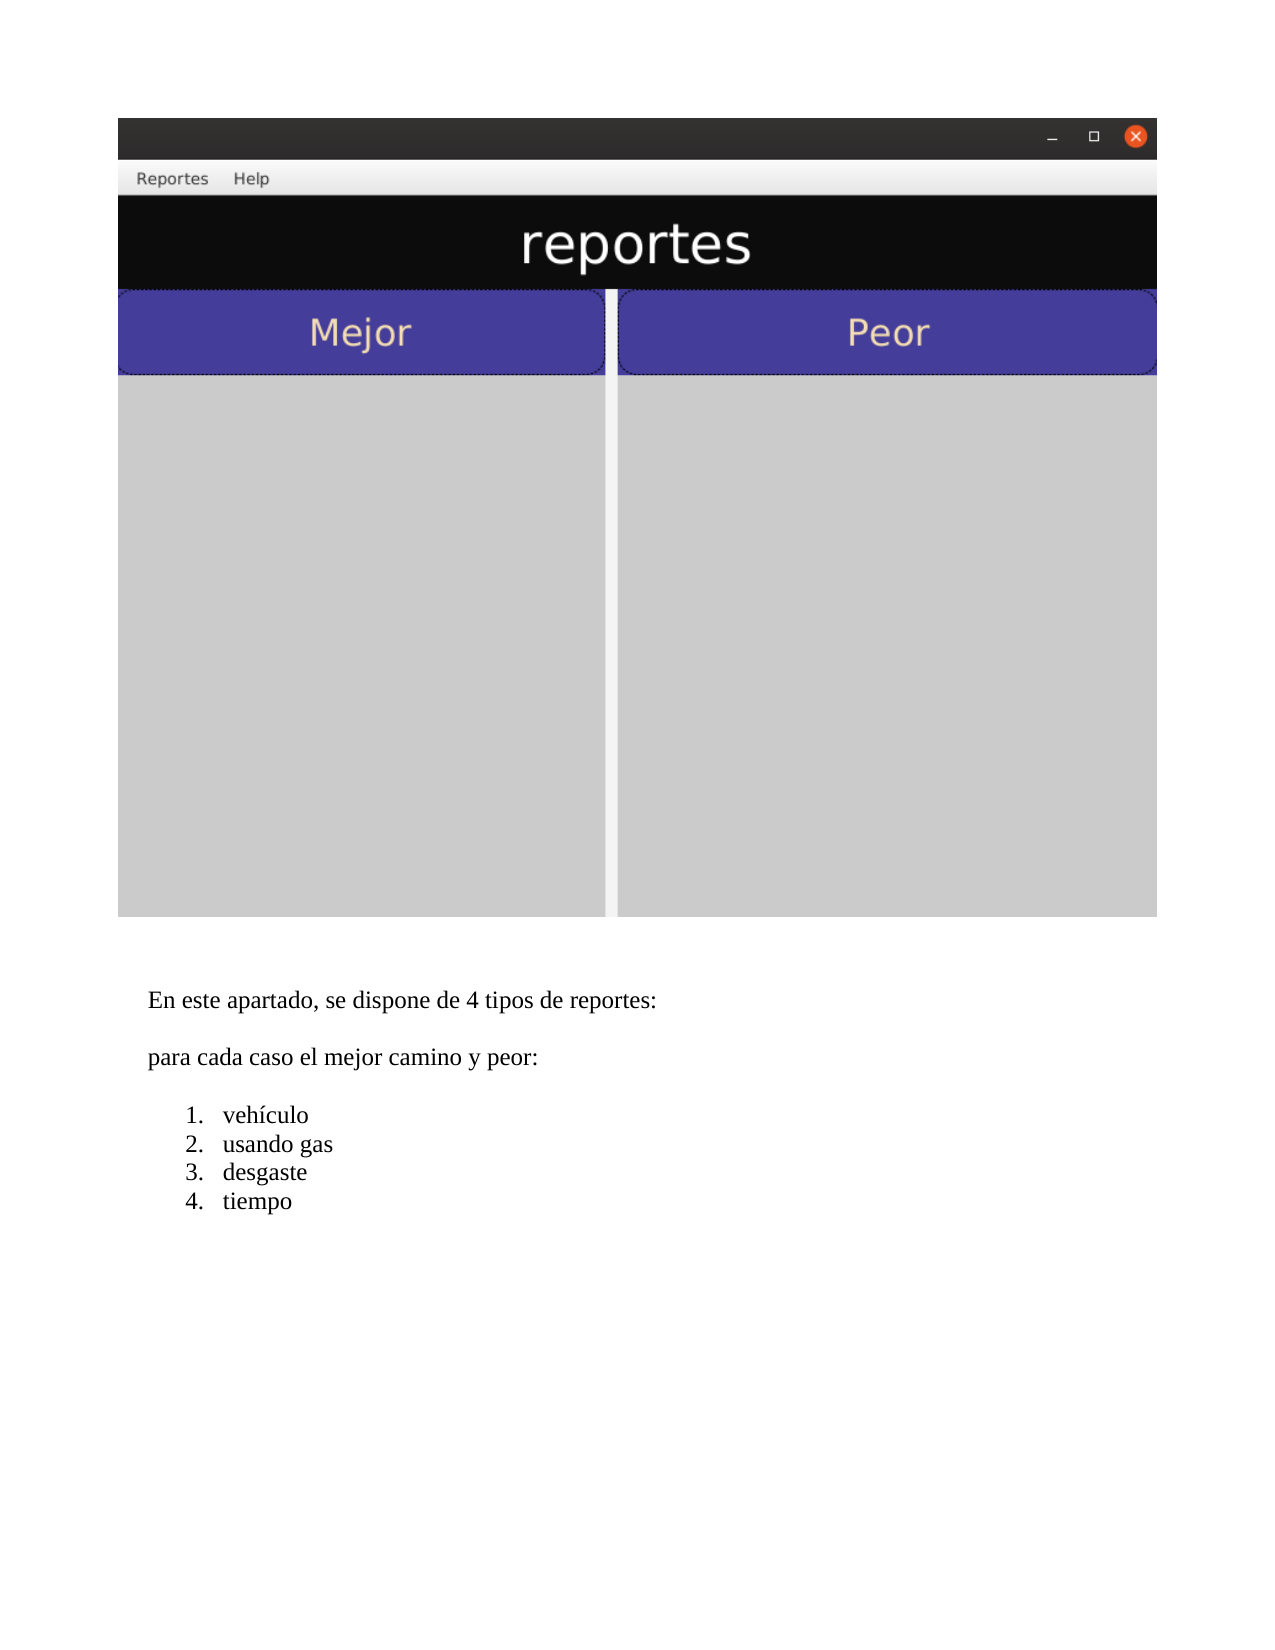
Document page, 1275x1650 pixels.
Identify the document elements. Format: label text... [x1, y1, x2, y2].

list usando gas [185, 1129, 1157, 1157]
list vehículo [185, 1100, 1157, 1129]
picture [118, 118, 1157, 917]
list desgaste [185, 1157, 1157, 1186]
list tiempo [185, 1186, 1157, 1215]
text para cada caso el mejor camino y peor: [148, 1042, 1157, 1071]
text En este apartado, se dispone de 4 tipos de reportes: [148, 985, 1157, 1014]
